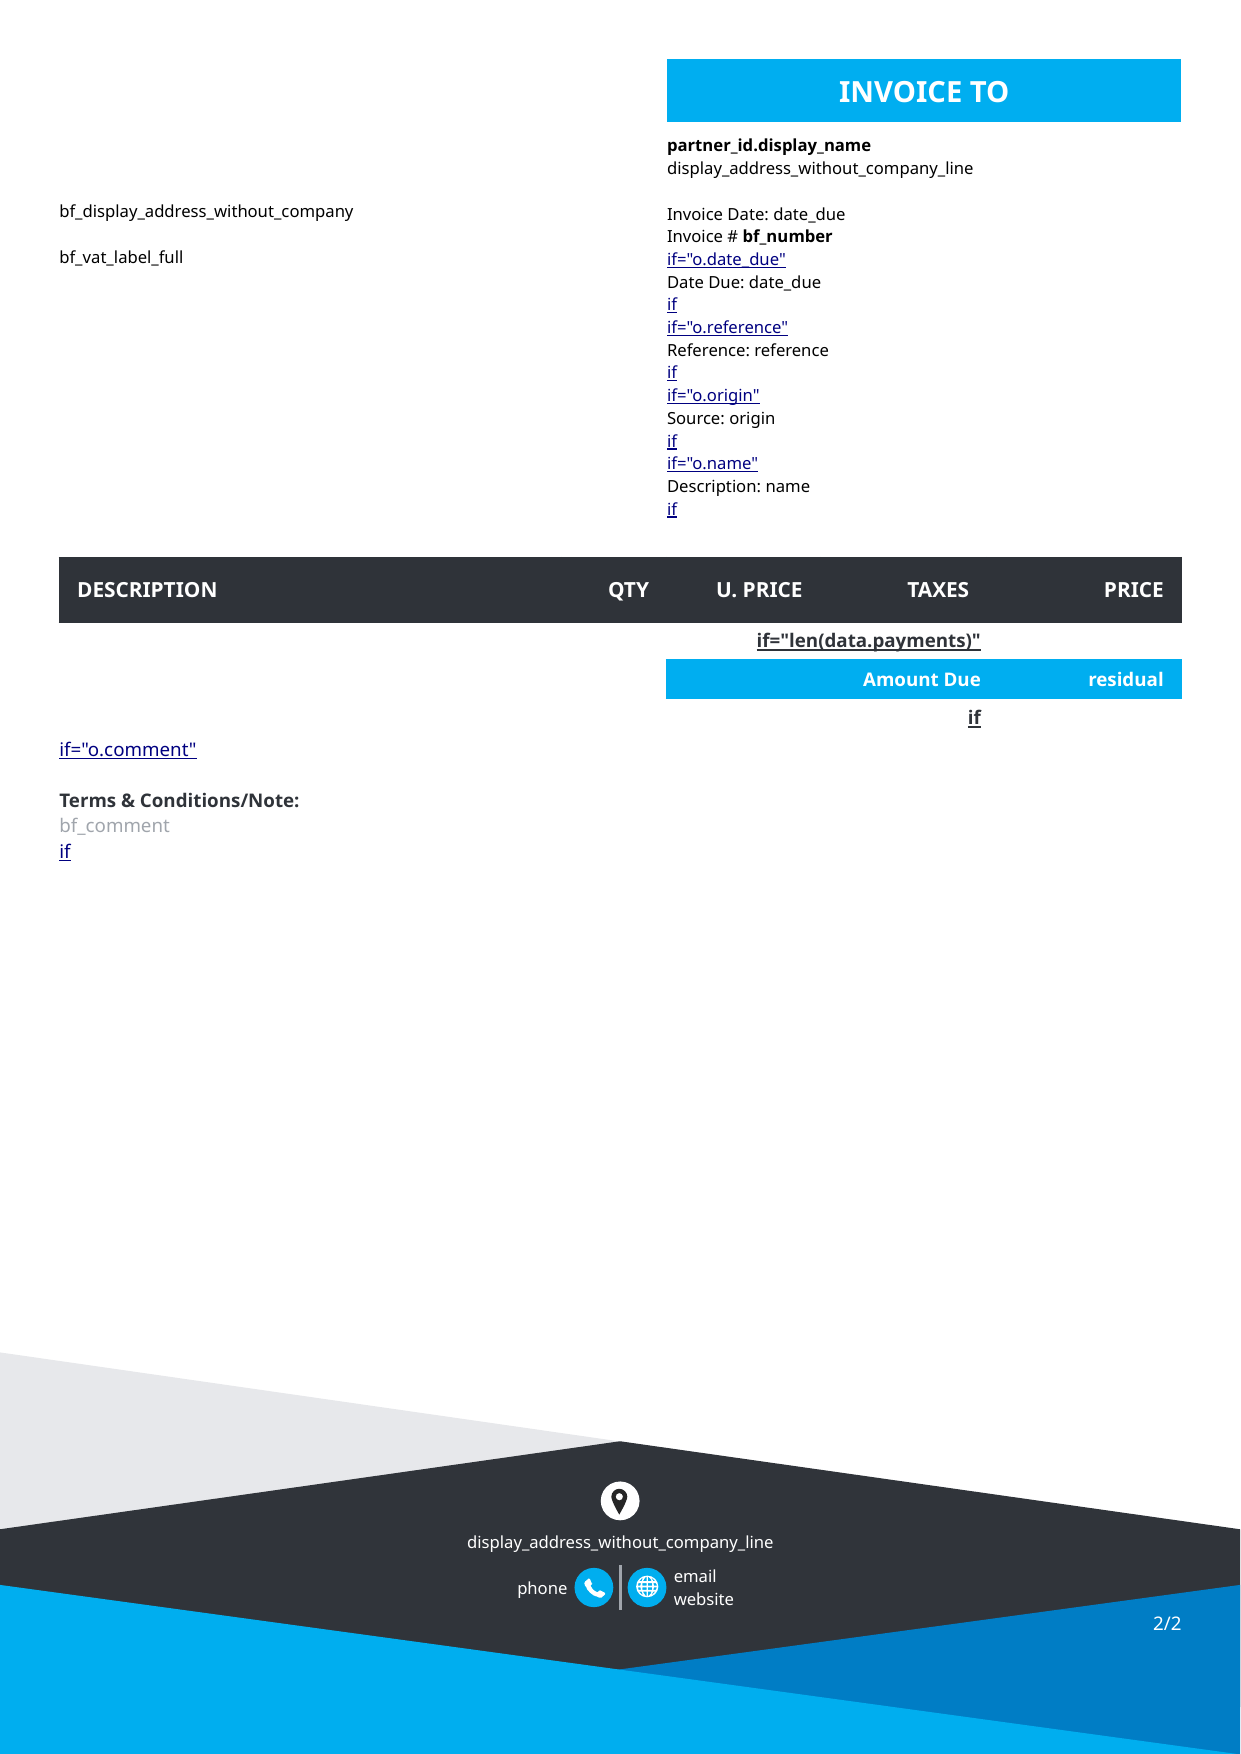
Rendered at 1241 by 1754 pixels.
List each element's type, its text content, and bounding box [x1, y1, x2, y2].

table_header DESCRIPTION [60, 558, 561, 622]
table_cell [987, 623, 1181, 659]
text if [59, 838, 1181, 864]
table_cell residual [987, 660, 1181, 698]
table_header PRICE [987, 558, 1181, 622]
table_cell if="len(data.payments)" [666, 623, 987, 659]
table_cell [987, 699, 1181, 736]
table_header TAXES [821, 558, 986, 622]
table_header U. PRICE [667, 558, 819, 622]
table_cell if [666, 699, 987, 736]
text bf_comment [59, 813, 1181, 838]
text if="o.comment" [59, 736, 1181, 762]
table_cell Amount Due [667, 660, 986, 698]
text Terms & Conditions/Note: [59, 787, 1181, 813]
table_header QTY [562, 558, 666, 622]
